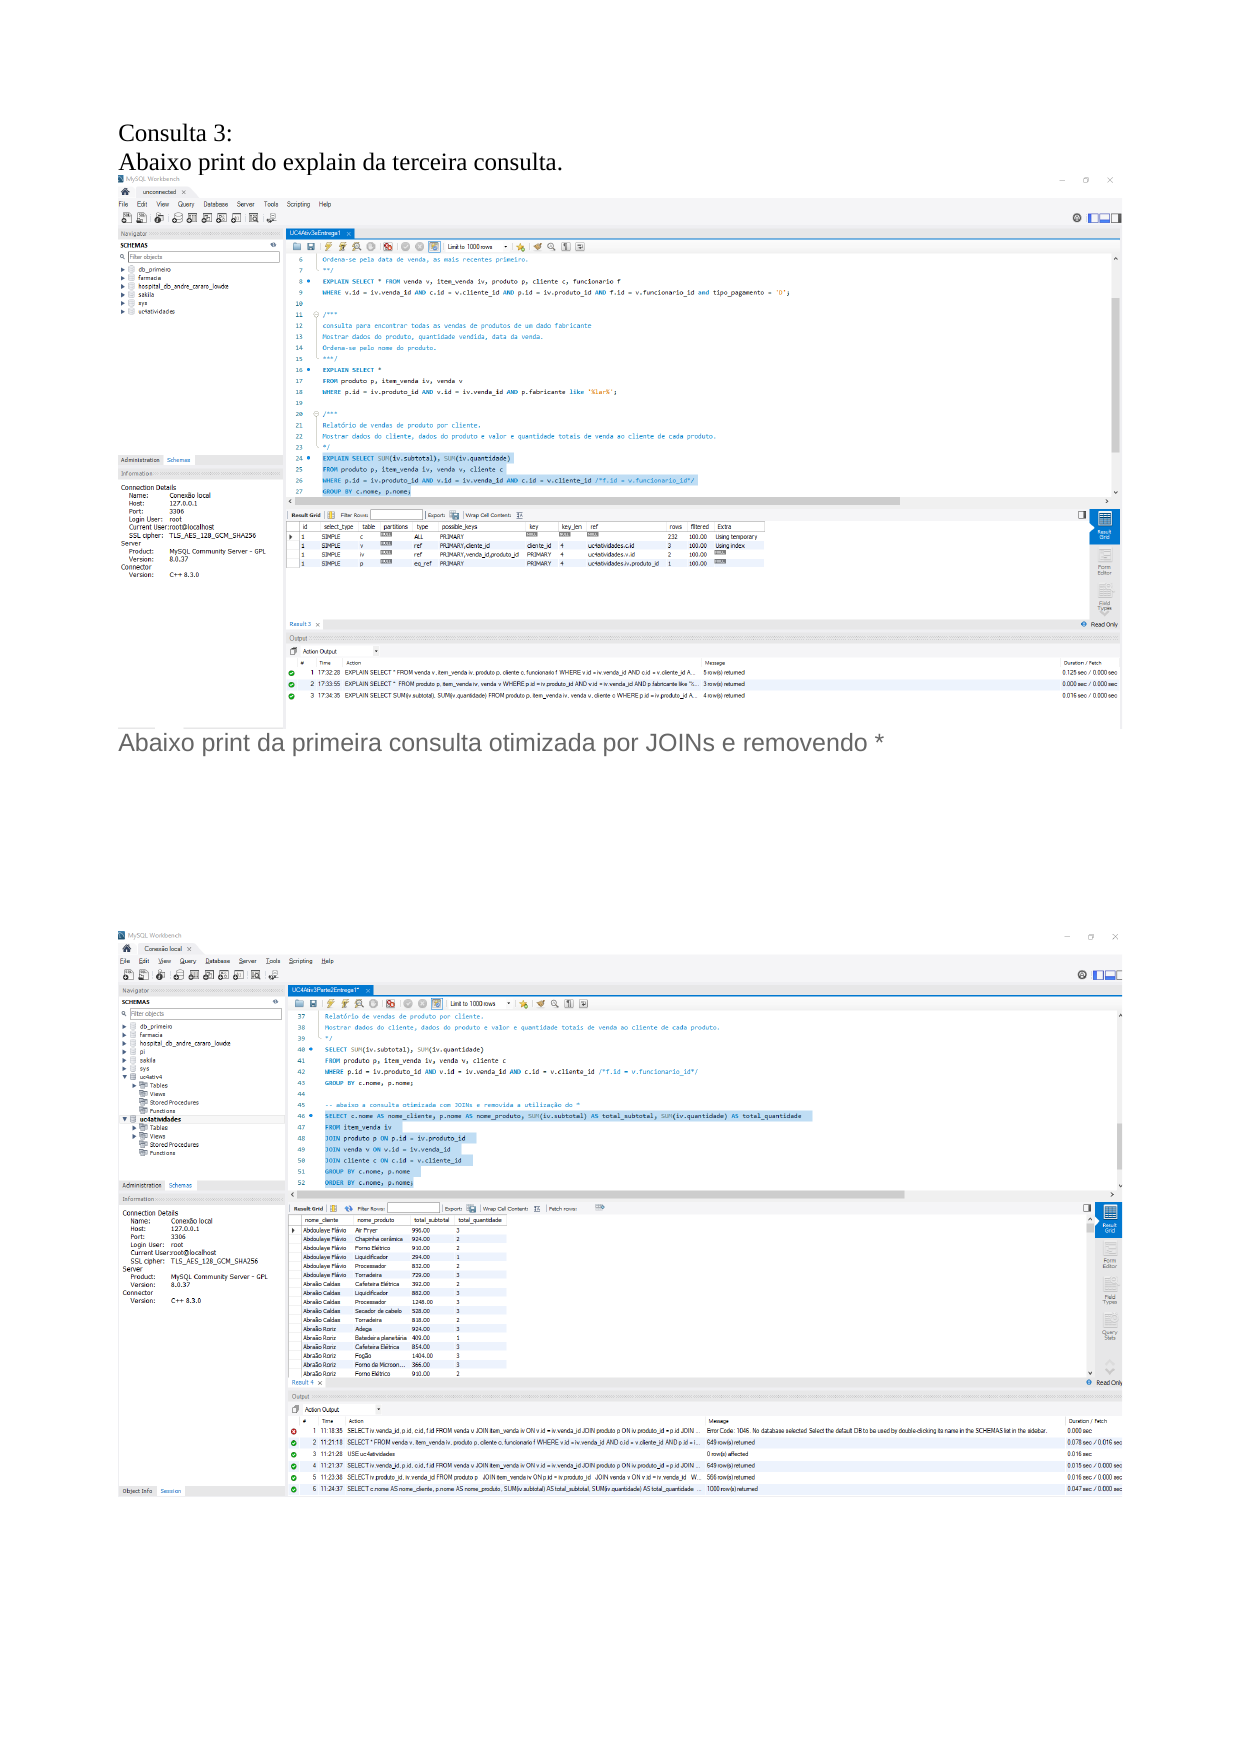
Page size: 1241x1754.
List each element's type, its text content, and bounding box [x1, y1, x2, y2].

picture [118, 175, 1123, 729]
text Abaixo print da primeira consulta otimizada por JOINs e removendo * [118, 729, 1122, 757]
picture [118, 929, 1123, 1497]
text Consulta 3: [118, 118, 1122, 147]
text Abaixo print do explain da terceira consulta. [118, 147, 1122, 175]
